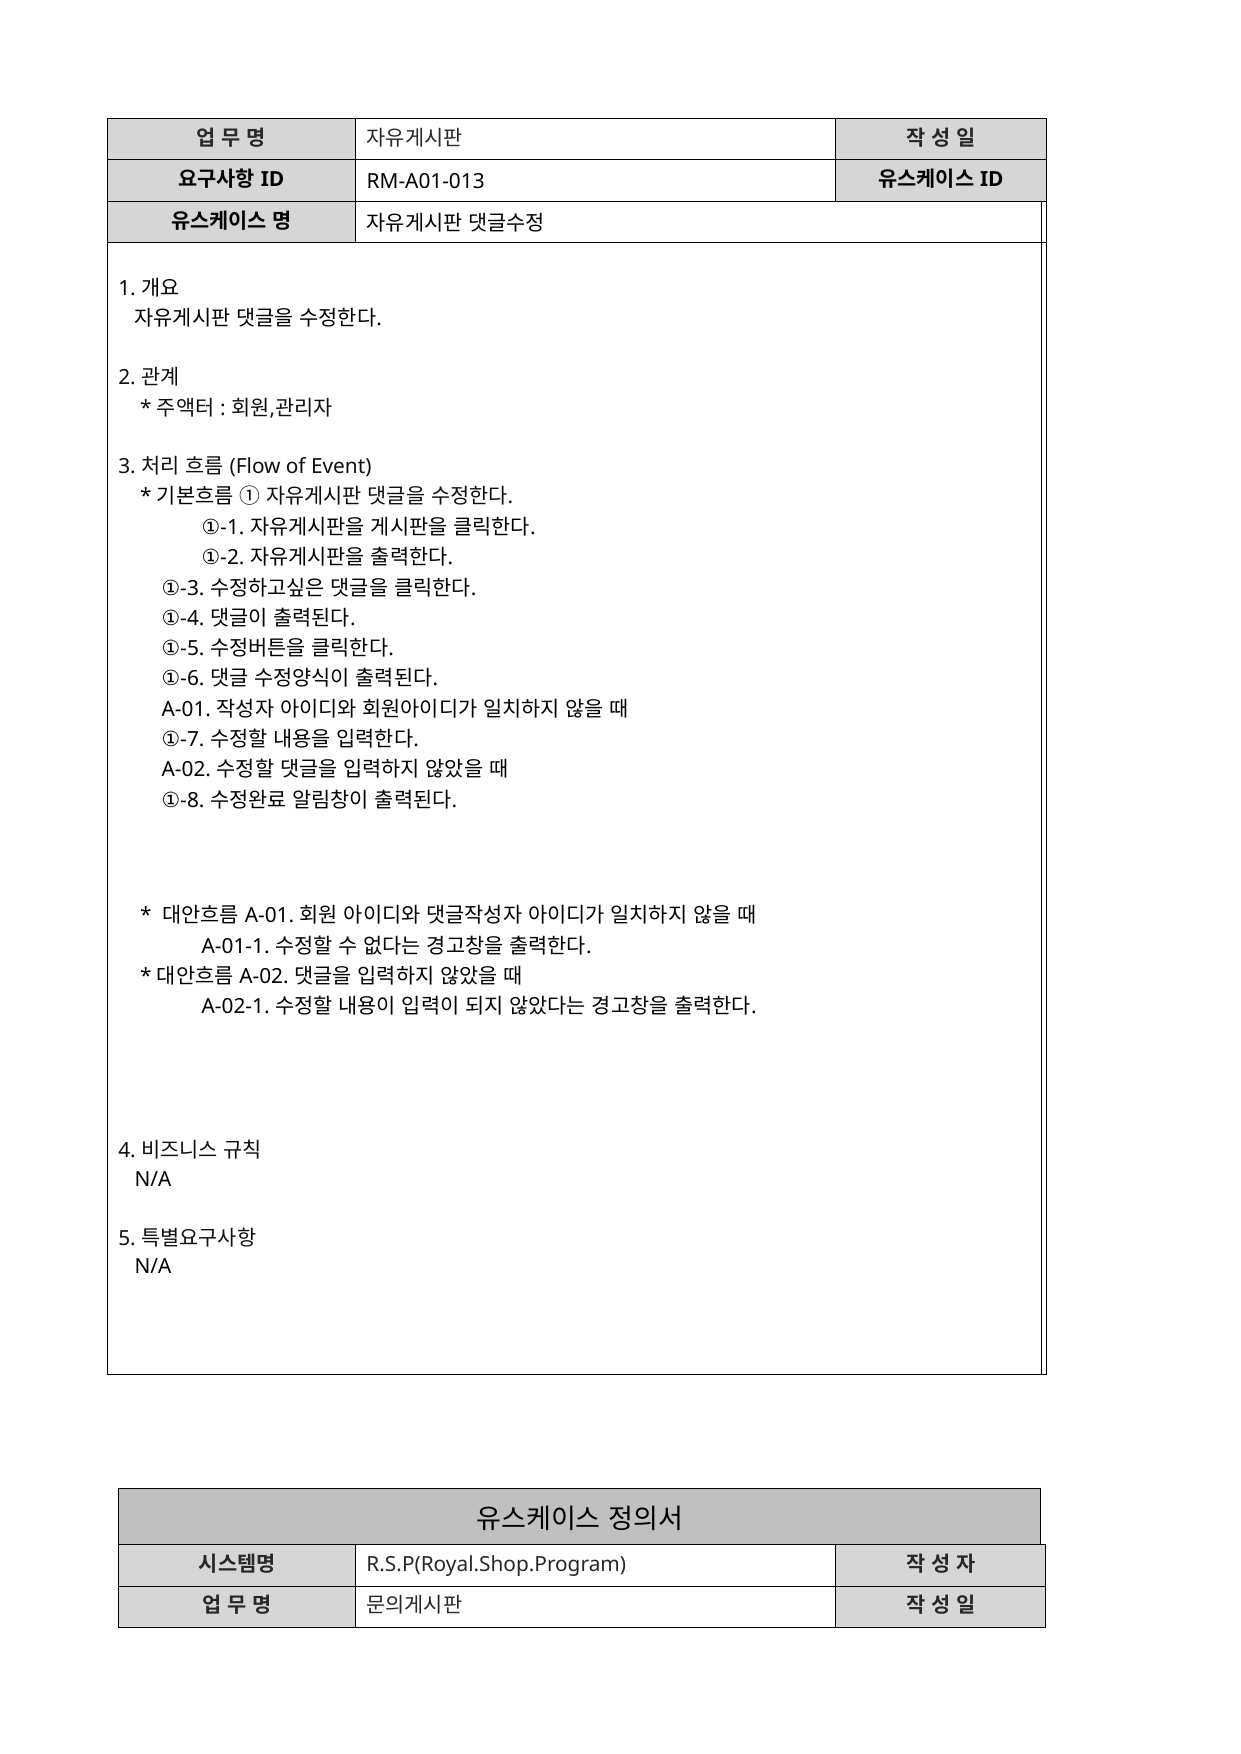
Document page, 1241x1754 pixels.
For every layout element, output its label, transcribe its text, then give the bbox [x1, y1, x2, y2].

table_cell [1042, 243, 1046, 1373]
table_cell 유스케이스 명 [108, 202, 355, 242]
table_cell 시스템명 [119, 1545, 355, 1586]
table_header 유스케이스 정의서 [119, 1489, 1040, 1544]
table_cell 문의게시판 [356, 1587, 835, 1627]
table_cell 업 무 명 [119, 1587, 355, 1627]
table_cell 작 성 일 [836, 1587, 1045, 1627]
table_cell RM-A01-013 [356, 160, 835, 201]
table_header [1041, 1488, 1046, 1544]
table_cell 요구사항 ID [108, 160, 355, 201]
table_cell R.S.P(Royal.Shop.Program) [356, 1545, 835, 1586]
table_cell 업 무 명 [108, 119, 355, 159]
table_cell 유스케이스 ID [836, 160, 1046, 201]
table_cell [1042, 202, 1046, 242]
table_cell 자유게시판 댓글수정 [356, 202, 1041, 242]
table_cell 자유게시판 [356, 119, 835, 159]
table_cell 1. 개요 자유게시판 댓글을 수정한다. 2. 관계 * 주액터 : 회원,관리자 3. 처리 흐름 (Flow of Event) * 기본흐름 ① 자유게시판 댓글을 수정한다. ①-1. 자유게시판을 게시판을 클릭한다. ①-2. 자유게시판을 출력한다. ①-3. 수정하고싶은 댓글을 클릭한다. ①-4. 댓글이 출력된다. ①-5. 수정버튼을 클릭한다. ①-6. 댓글 수정양식이 출력된다. A-01. 작성자 아이디와 회원아이디가 일치하지 않을 때 ①-7. 수정할 내용을 입력한다. A-02. 수정할 댓글을 입력하지 않았을 때 ①-8. 수정완료 알림창이 출력된다. * 대안흐름 A-01. 회원 아이디와 댓글작성자 아이디가 일치하지 않을 때 A-01-1. 수정할 수 없다는 경고창을 출력한다. * 대안흐름 A-02. 댓글을 입력하지 않았을 때 A-02-1. 수정할 내용이 입력이 되지 않았다는 경고창을 출력한다. 4. 비즈니스 규칙 N/A 5. 특별요구사항 N/A [108, 243, 1041, 1373]
table_cell 작 성 자 [836, 1545, 1045, 1586]
table_cell 작 성 일 [836, 119, 1046, 159]
